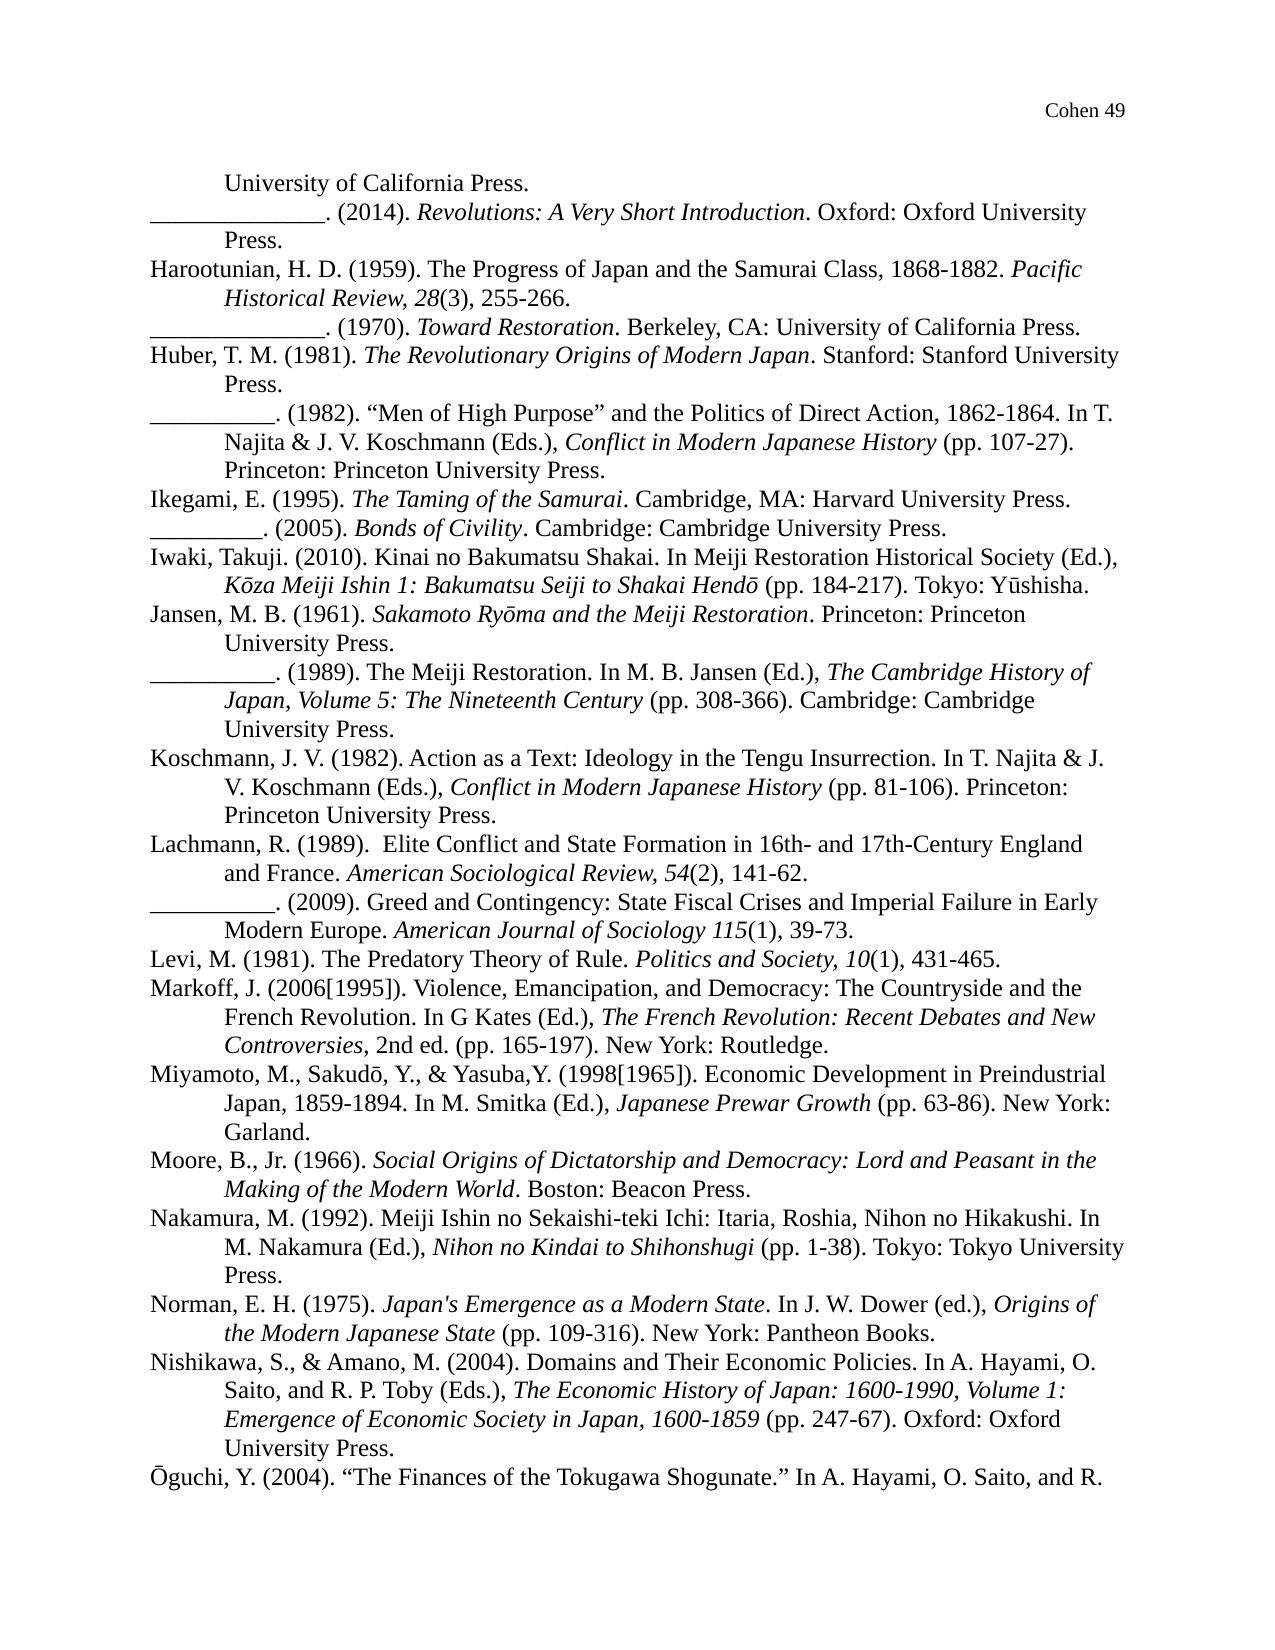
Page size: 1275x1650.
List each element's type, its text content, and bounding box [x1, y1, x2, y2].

text Huber, T. M. (1981). The Revolutionary Origins of Modern Japan. Stanford: Stanford University Press. [150, 341, 1125, 398]
text Jansen, M. B. (1961). Sakamoto Ryōma and the Meiji Restoration. Princeton: Princeton University Press. [150, 599, 1125, 657]
text Iwaki, Takuji. (2010). Kinai no Bakumatsu Shakai. In Meiji Restoration Historical Society (Ed.), Kōza Meiji Ishin 1: Bakumatsu Seiji to Shakai Hendō (pp. 184-217). Tokyo: Yūshisha. [150, 542, 1125, 599]
text Levi, M. (1981). The Predatory Theory of Rule. Politics and Society, 10(1), 431-465. [150, 944, 1125, 973]
text Nakamura, M. (1992). Meiji Ishin no Sekaishi-teki Ichi: Itaria, Roshia, Nihon no Hikakushi. In M. Nakamura (Ed.), Nihon no Kindai to Shihonshugi (pp. 1-38). Tokyo: Tokyo University Press. [150, 1203, 1125, 1289]
text Ikegami, E. (1995). The Taming of the Samurai. Cambridge, MA: Harvard University Press. [150, 484, 1125, 513]
text University of California Press. [150, 168, 1125, 197]
text Harootunian, H. D. (1959). The Progress of Japan and the Samurai Class, 1868-1882. Pacific Historical Review, 28(3), 255-266. [150, 254, 1125, 312]
text Koschmann, J. V. (1982). Action as a Text: Ideology in the Tengu Insurrection. In T. Najita & J. V. Koschmann (Eds.), Conflict in Modern Japanese History (pp. 81-106). Princeton: Princeton University Press. [150, 743, 1125, 829]
text Miyamoto, M., Sakudō, Y., & Yasuba,Y. (1998[1965]). Economic Development in Preindustrial Japan, 1859-1894. In M. Smitka (Ed.), Japanese Prewar Growth (pp. 63-86). New York: Garland. [150, 1059, 1125, 1146]
text ______________. (1970). Toward Restoration. Berkeley, CA: University of California Press. [150, 312, 1125, 341]
text ______________. (2014). Revolutions: A Very Short Introduction. Oxford: Oxford University Press. [150, 197, 1125, 254]
text __________. (2009). Greed and Contingency: State Fiscal Crises and Imperial Failure in Early Modern Europe. American Journal of Sociology 115(1), 39-73. [150, 887, 1125, 944]
text Ōguchi, Y. (2004). “The Finances of the Tokugawa Shogunate.” In A. Hayami, O. Saito, and R. [150, 1462, 1125, 1491]
text Markoff, J. (2006[1995]). Violence, Emancipation, and Democracy: The Countryside and the French Revolution. In G Kates (Ed.), The French Revolution: Recent Debates and New Controversies, 2nd ed. (pp. 165-197). New York: Routledge. [150, 973, 1125, 1059]
text __________. (1982). “Men of High Purpose” and the Politics of Direct Action, 1862-1864. In T. Najita & J. V. Koschmann (Eds.), Conflict in Modern Japanese History (pp. 107-27). Princeton: Princeton University Press. [150, 398, 1125, 484]
text Norman, E. H. (1975). Japan's Emergence as a Modern State. In J. W. Dower (ed.), Origins of the Modern Japanese State (pp. 109-316). New York: Pantheon Books. [150, 1289, 1125, 1347]
text Lachmann, R. (1989). Elite Conflict and State Formation in 16th- and 17th-Century England and France. American Sociological Review, 54(2), 141-62. [150, 829, 1125, 887]
text __________. (1989). The Meiji Restoration. In M. B. Jansen (Ed.), The Cambridge History of Japan, Volume 5: The Nineteenth Century (pp. 308-366). Cambridge: Cambridge University Press. [150, 657, 1125, 743]
text _________. (2005). Bonds of Civility. Cambridge: Cambridge University Press. [150, 513, 1125, 542]
text Moore, B., Jr. (1966). Social Origins of Dictatorship and Democracy: Lord and Peasant in the Making of the Modern World. Boston: Beacon Press. [150, 1146, 1125, 1203]
text Nishikawa, S., & Amano, M. (2004). Domains and Their Economic Policies. In A. Hayami, O. Saito, and R. P. Toby (Eds.), The Economic History of Japan: 1600-1990, Volume 1: Emergence of Economic Society in Japan, 1600-1859 (pp. 247-67). Oxford: Oxford University Press. [150, 1347, 1125, 1462]
